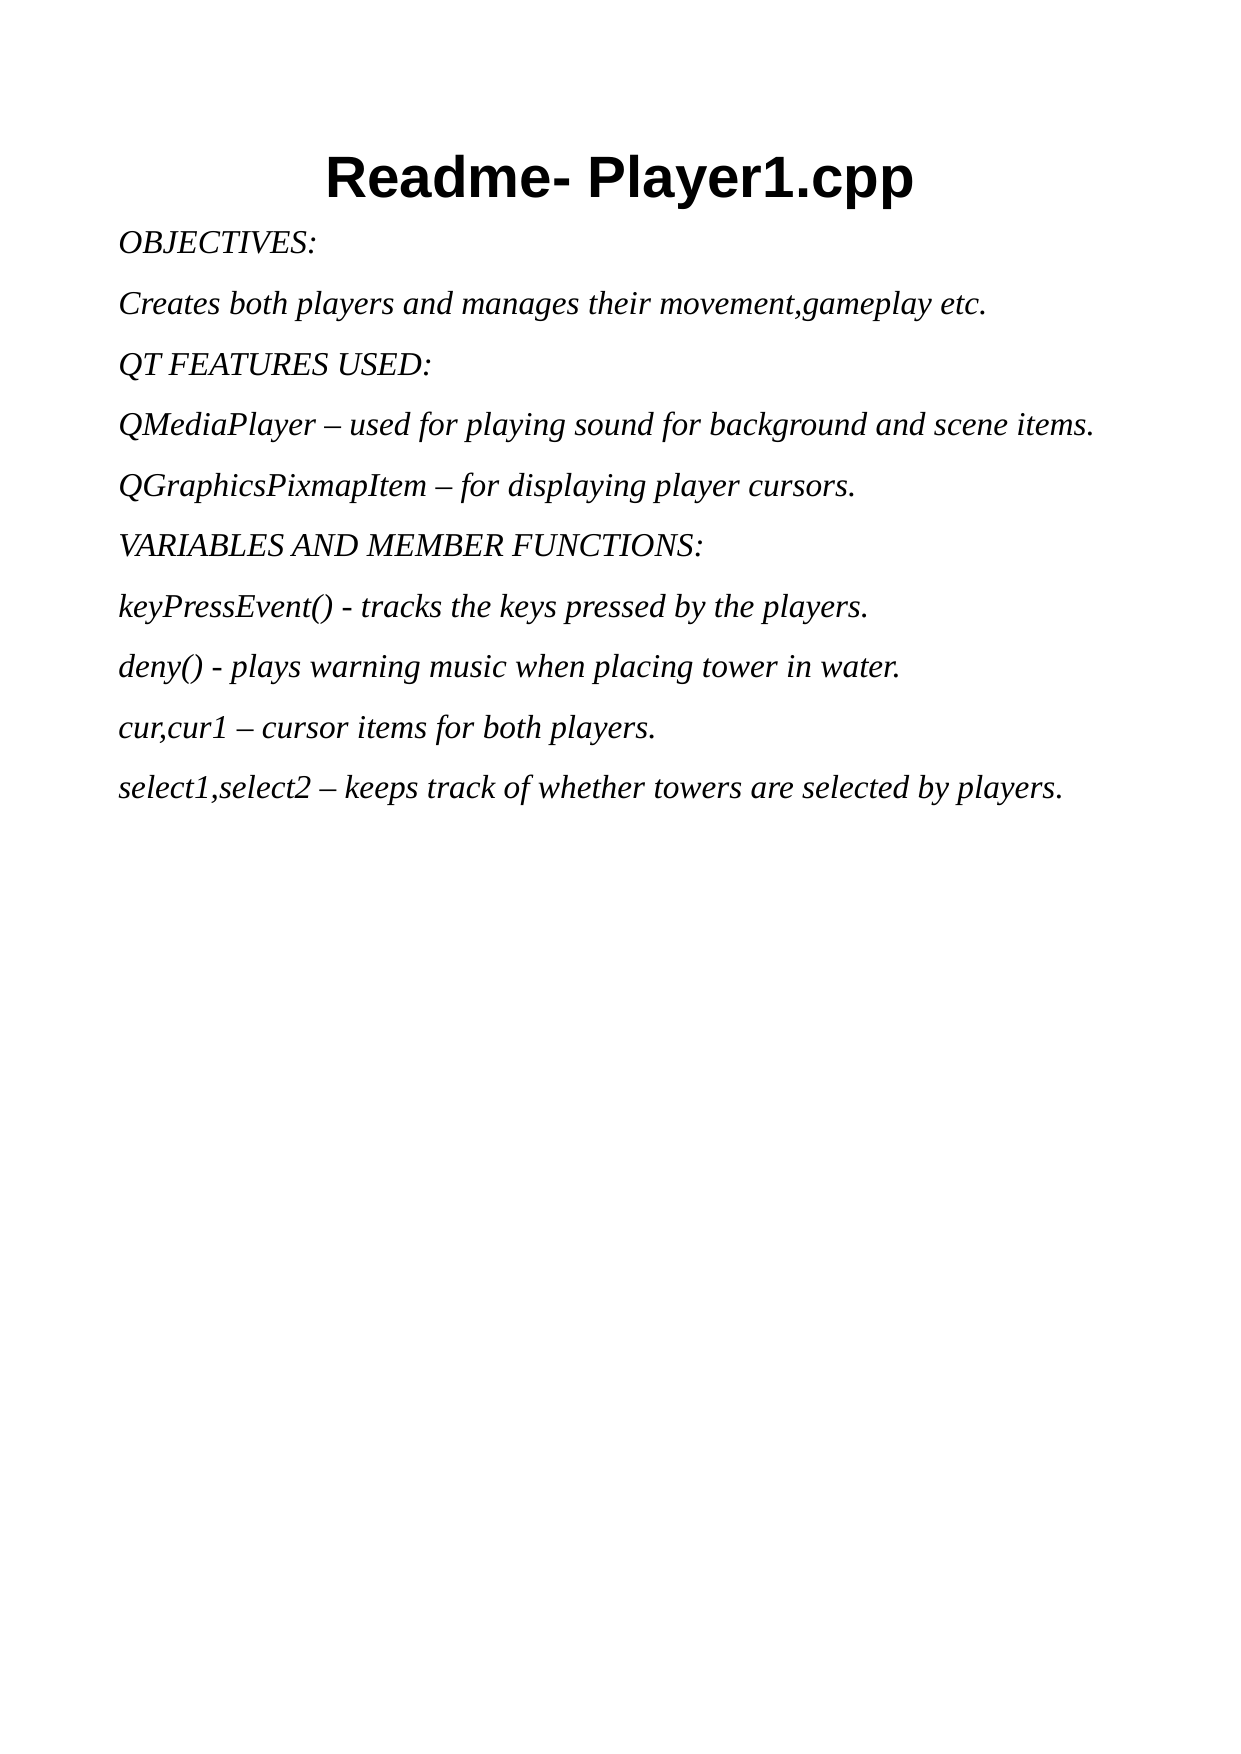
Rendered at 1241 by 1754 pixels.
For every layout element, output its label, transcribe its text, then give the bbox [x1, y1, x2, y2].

text OBJECTIVES: [118, 223, 1122, 261]
title Readme- Player1.cpp [118, 143, 1122, 210]
text cur,cur1 – cursor items for both players. [118, 707, 1122, 745]
text deny() - plays warning music when placing tower in water. [118, 646, 1122, 685]
text keyPressEvent() - tracks the keys pressed by the players. [118, 586, 1122, 624]
text select1,select2 – keeps track of whether towers are selected by players. [118, 767, 1122, 806]
text QT FEATURES USED: [118, 344, 1122, 382]
text VARIABLES AND MEMBER FUNCTIONS: [118, 525, 1122, 564]
text Creates both players and manages their movement,gameplay etc. [118, 283, 1122, 322]
text QMediaPlayer – used for playing sound for background and scene items. [118, 404, 1122, 443]
text QGraphicsPixmapItem – for displaying player cursors. [118, 465, 1122, 503]
